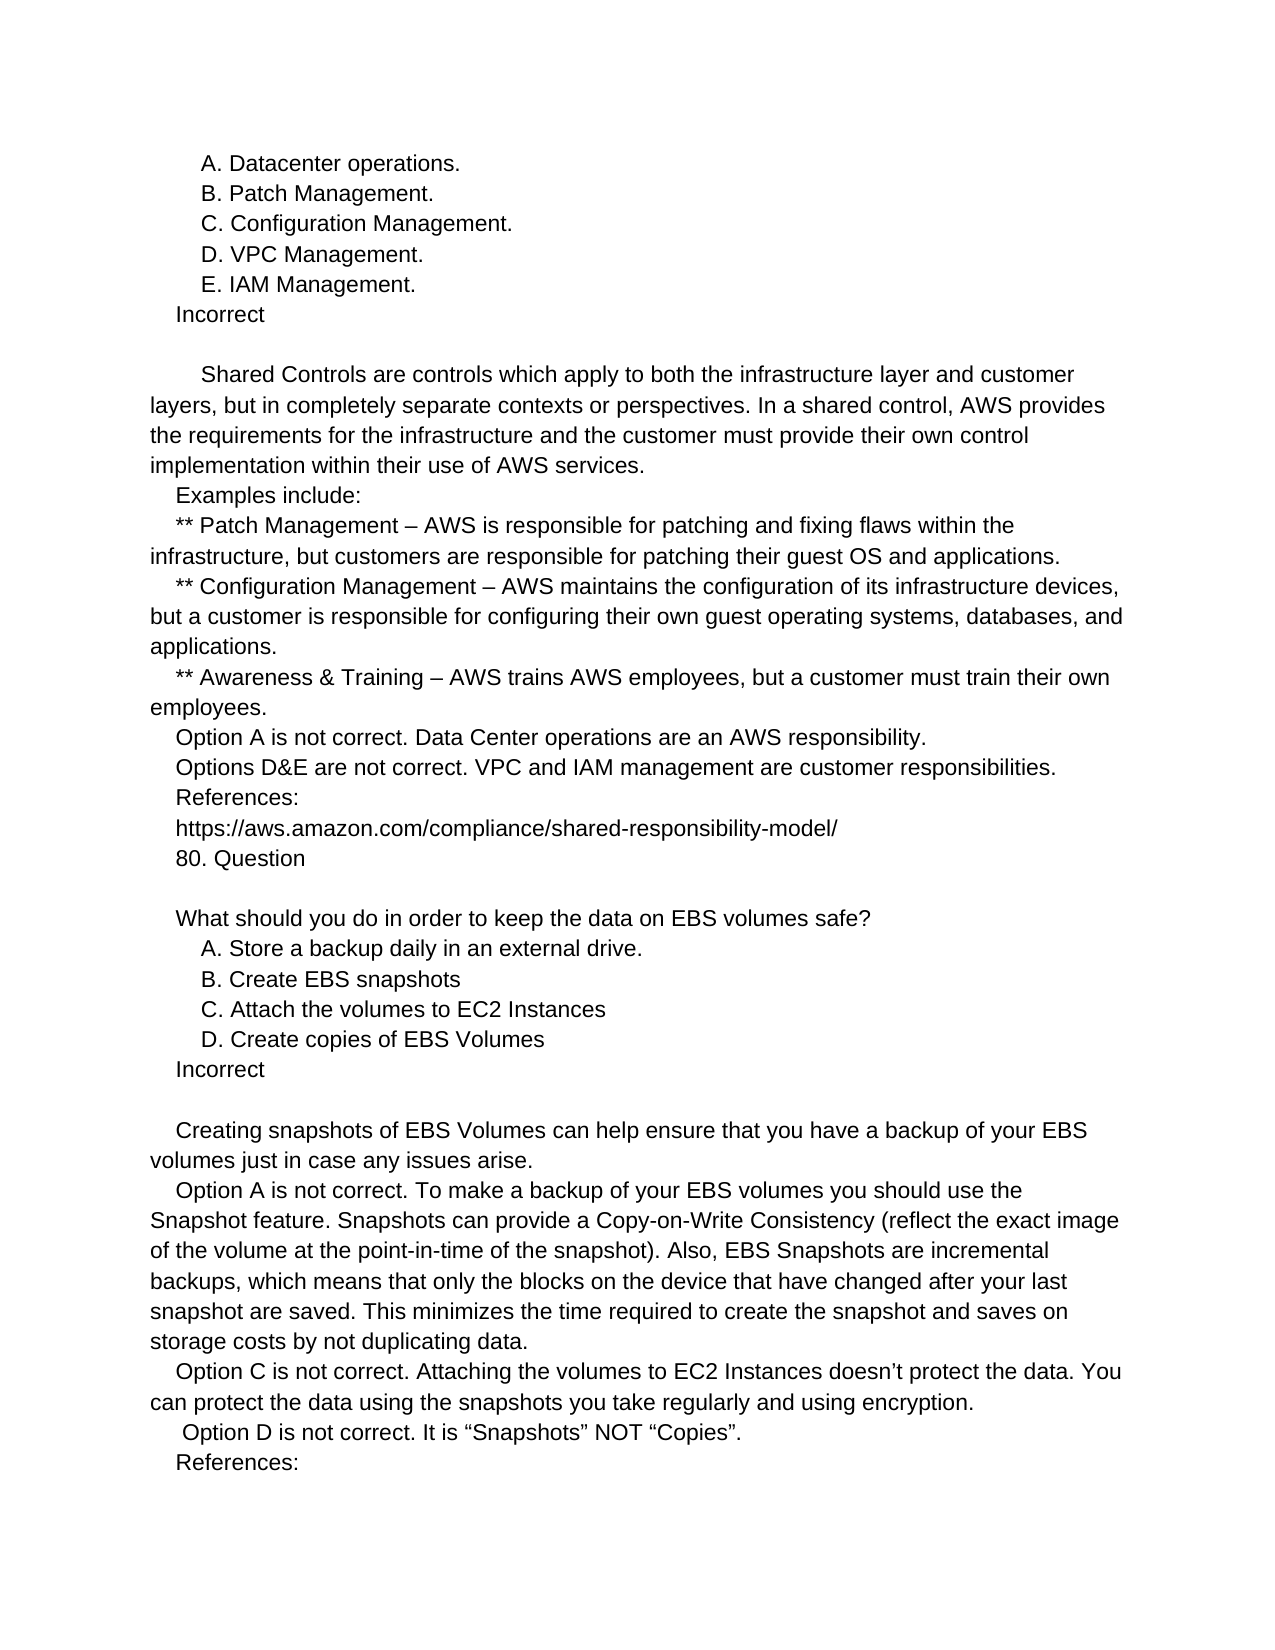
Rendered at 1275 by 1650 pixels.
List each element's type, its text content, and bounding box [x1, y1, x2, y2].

text Option D is not correct. It is “Snapshots” NOT “Copies”. [150, 1419, 1125, 1445]
text Creating snapshots of EBS Volumes can help ensure that you have a backup of your EBS volumes just in case any issues arise. [150, 1117, 1125, 1173]
text Option A is not correct. To make a backup of your EBS volumes you should use the Snapshot feature. Snapshots can provide a Copy-on-Write Consistency (reflect the exact image of the volume at the point-in-time of the snapshot). Also, EBS Snapshots are incremental backups, which means that only the blocks on the device that have changed after your last snapshot are saved. This minimizes the time required to create the snapshot and saves on storage costs by not duplicating data. [150, 1177, 1125, 1354]
text Incorrect [150, 1056, 1125, 1083]
text Option A is not correct. Data Center operations are an AWS responsibility. [150, 724, 1125, 750]
text https://aws.amazon.com/compliance/shared-responsibility-model/ [150, 814, 1125, 841]
text 80. Question [150, 845, 1125, 871]
text Examples include: [150, 482, 1125, 509]
text What should you do in order to keep the data on EBS volumes safe? [150, 905, 1125, 932]
text ** Awareness & Training – AWS trains AWS employees, but a customer must train their own employees. [150, 663, 1125, 720]
text D. Create copies of EBS Volumes [150, 1026, 1125, 1052]
text A. Datacenter operations. [150, 150, 1125, 176]
text C. Attach the volumes to EC2 Instances [150, 996, 1125, 1022]
text Incorrect [150, 301, 1125, 327]
text ** Patch Management – AWS is responsible for patching and fixing flaws within the infrastructure, but customers are responsible for patching their guest OS and applications. [150, 512, 1125, 569]
text E. IAM Management. [150, 271, 1125, 297]
text Option C is not correct. Attaching the volumes to EC2 Instances doesn’t protect the data. You can protect the data using the snapshots you take regularly and using encryption. [150, 1358, 1125, 1415]
text ** Configuration Management – AWS maintains the configuration of its infrastructure devices, but a customer is responsible for configuring their own guest operating systems, databases, and applications. [150, 573, 1125, 660]
text B. Patch Management. [150, 180, 1125, 207]
text Options D&E are not correct. VPC and IAM management are customer responsibilities. [150, 754, 1125, 781]
text C. Configuration Management. [150, 210, 1125, 237]
text References: [150, 784, 1125, 811]
text B. Create EBS snapshots [150, 966, 1125, 992]
text D. VPC Management. [150, 241, 1125, 267]
text References: [150, 1449, 1125, 1475]
text A. Store a backup daily in an external drive. [150, 935, 1125, 962]
text Shared Controls are controls which apply to both the infrastructure layer and customer layers, but in completely separate contexts or perspectives. In a shared control, AWS provides the requirements for the infrastructure and the customer must provide their own control implementation within their use of AWS services. [150, 361, 1125, 478]
